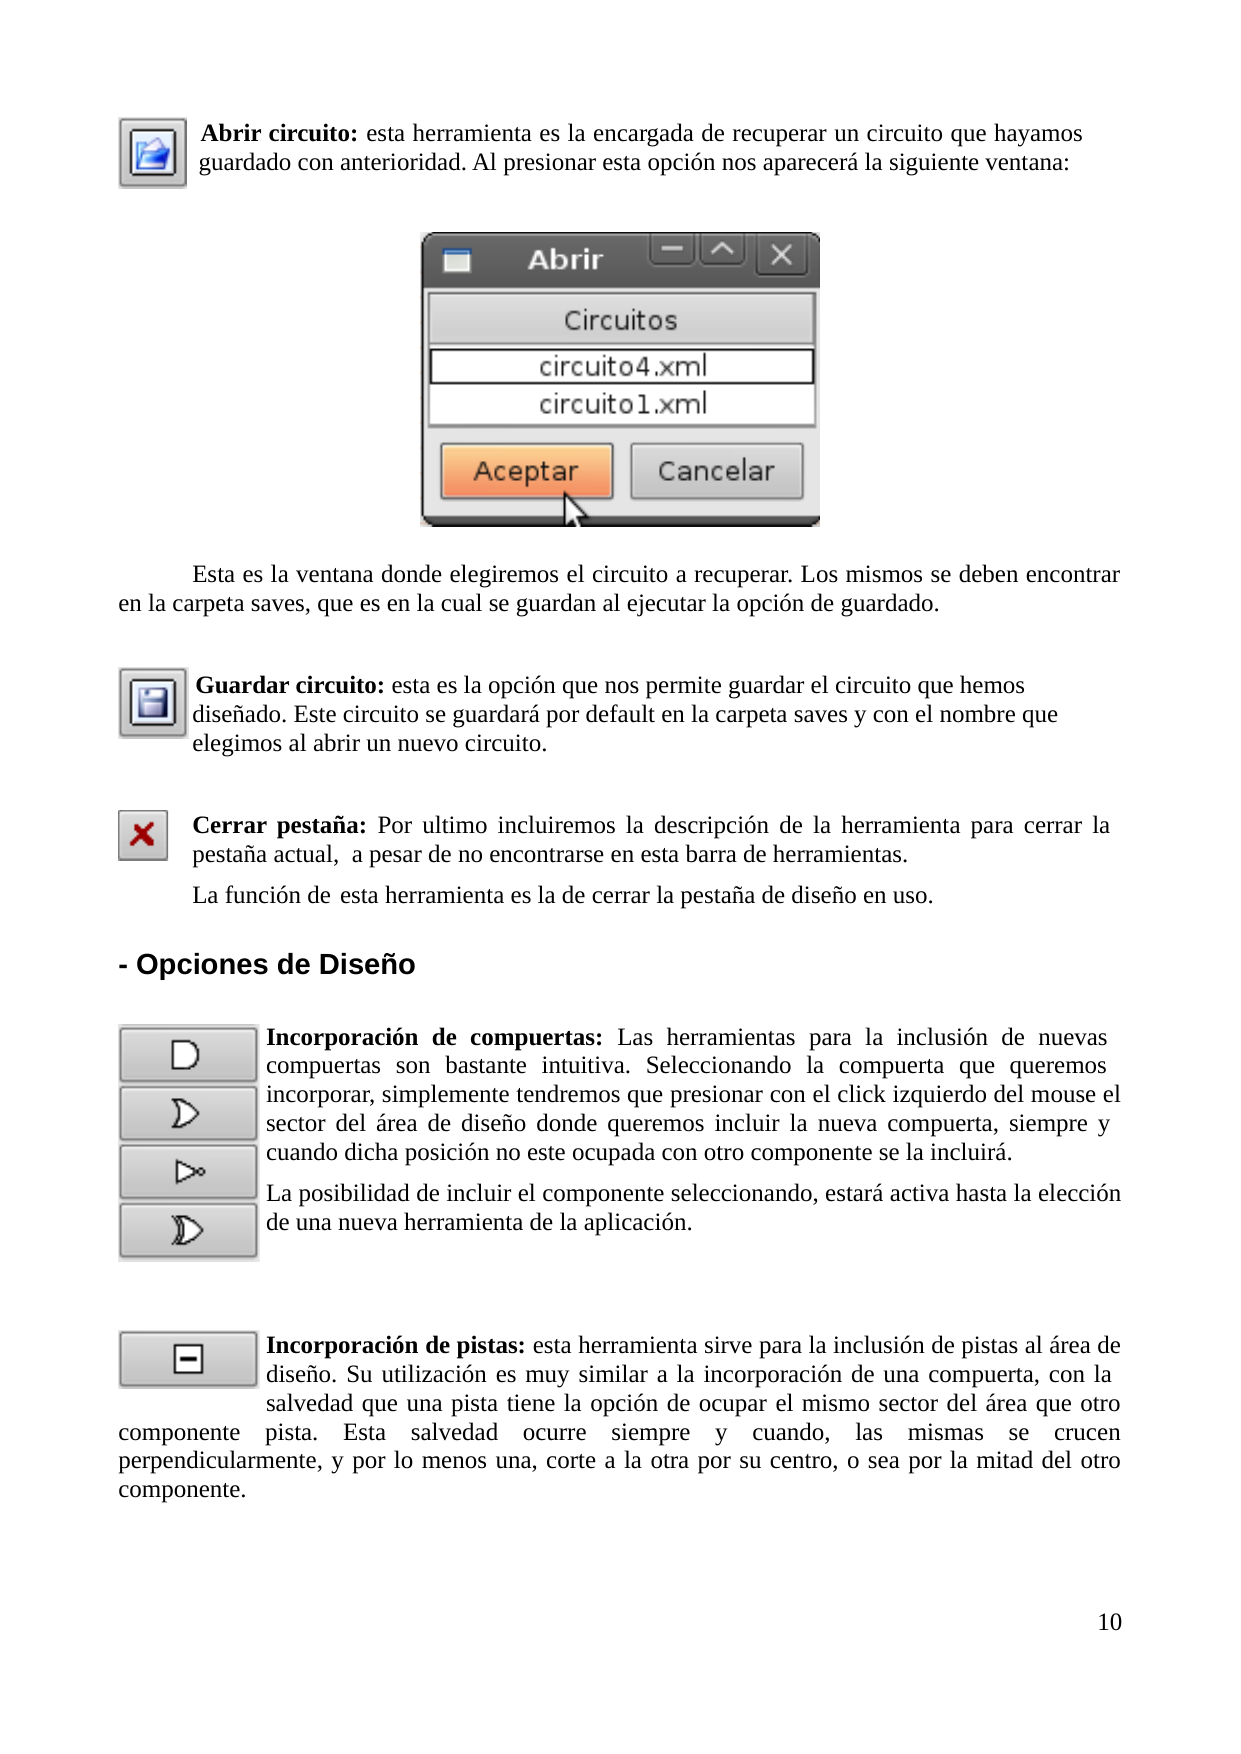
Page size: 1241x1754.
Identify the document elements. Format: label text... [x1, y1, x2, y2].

picture [118, 1024, 260, 1262]
picture [118, 810, 169, 861]
text Incorporación de compuertas: Las herramientas para la inclusión de nuevas compuertas son bastante intuitiva. Seleccionando la compuerta que queremos incorporar, simplemente tendremos que presionar con el click izquierdo del mouse el sector del área de diseño donde queremos incluir la nueva compuerta, siempre y cuando dicha posición no este ocupada con otro componente se la incluirá. [118, 1022, 1122, 1165]
picture [118, 1330, 260, 1389]
text La función de esta herramienta es la de cerrar la pestaña de diseño en uso. [118, 881, 1122, 909]
text Incorporación de pistas: esta herramienta sirve para la inclusión de pistas al área de diseño. Su utilización es muy similar a la incorporación de una compuerta, con la salvedad que una pista tiene la opción de ocupar el mismo sector del área que otro componente pista. Esta salvedad ocurre siempre y cuando, las mismas se crucen perpendicularmente, y por lo menos una, corte a la otra por su centro, o sea por la mitad del otro componente. [118, 1330, 1122, 1503]
text La posibilidad de incluir el componente seleccionando, estará activa hasta la elección de una nueva herramienta de la aplicación. [260, 1178, 1122, 1235]
text Cerrar pestaña: Por ultimo incluiremos la descripción de la herramienta para cerrar la pestaña actual, a pesar de no encontrarse en esta barra de herramientas. [118, 811, 1122, 868]
picture [420, 232, 820, 527]
subtitle - Opciones de Diseño [118, 947, 1122, 980]
text Abrir circuito: esta herramienta es la encargada de recuperar un circuito que hayamos guardado con anterioridad. Al presionar esta opción nos aparecerá la siguiente ventana: [187, 118, 1122, 176]
picture [118, 667, 189, 739]
text Esta es la ventana donde elegiremos el circuito a recuperar. Los mismos se deben encontrar en la carpeta saves, que es en la cual se guardan al ejecutar la opción de guardado. [118, 559, 1122, 617]
picture [118, 117, 187, 189]
text Guardar circuito: esta es la opción que nos permite guardar el circuito que hemos diseñado. Este circuito se guardará por default en la carpeta saves y con el nombre que elegimos al abrir un nuevo circuito. [118, 671, 1122, 757]
